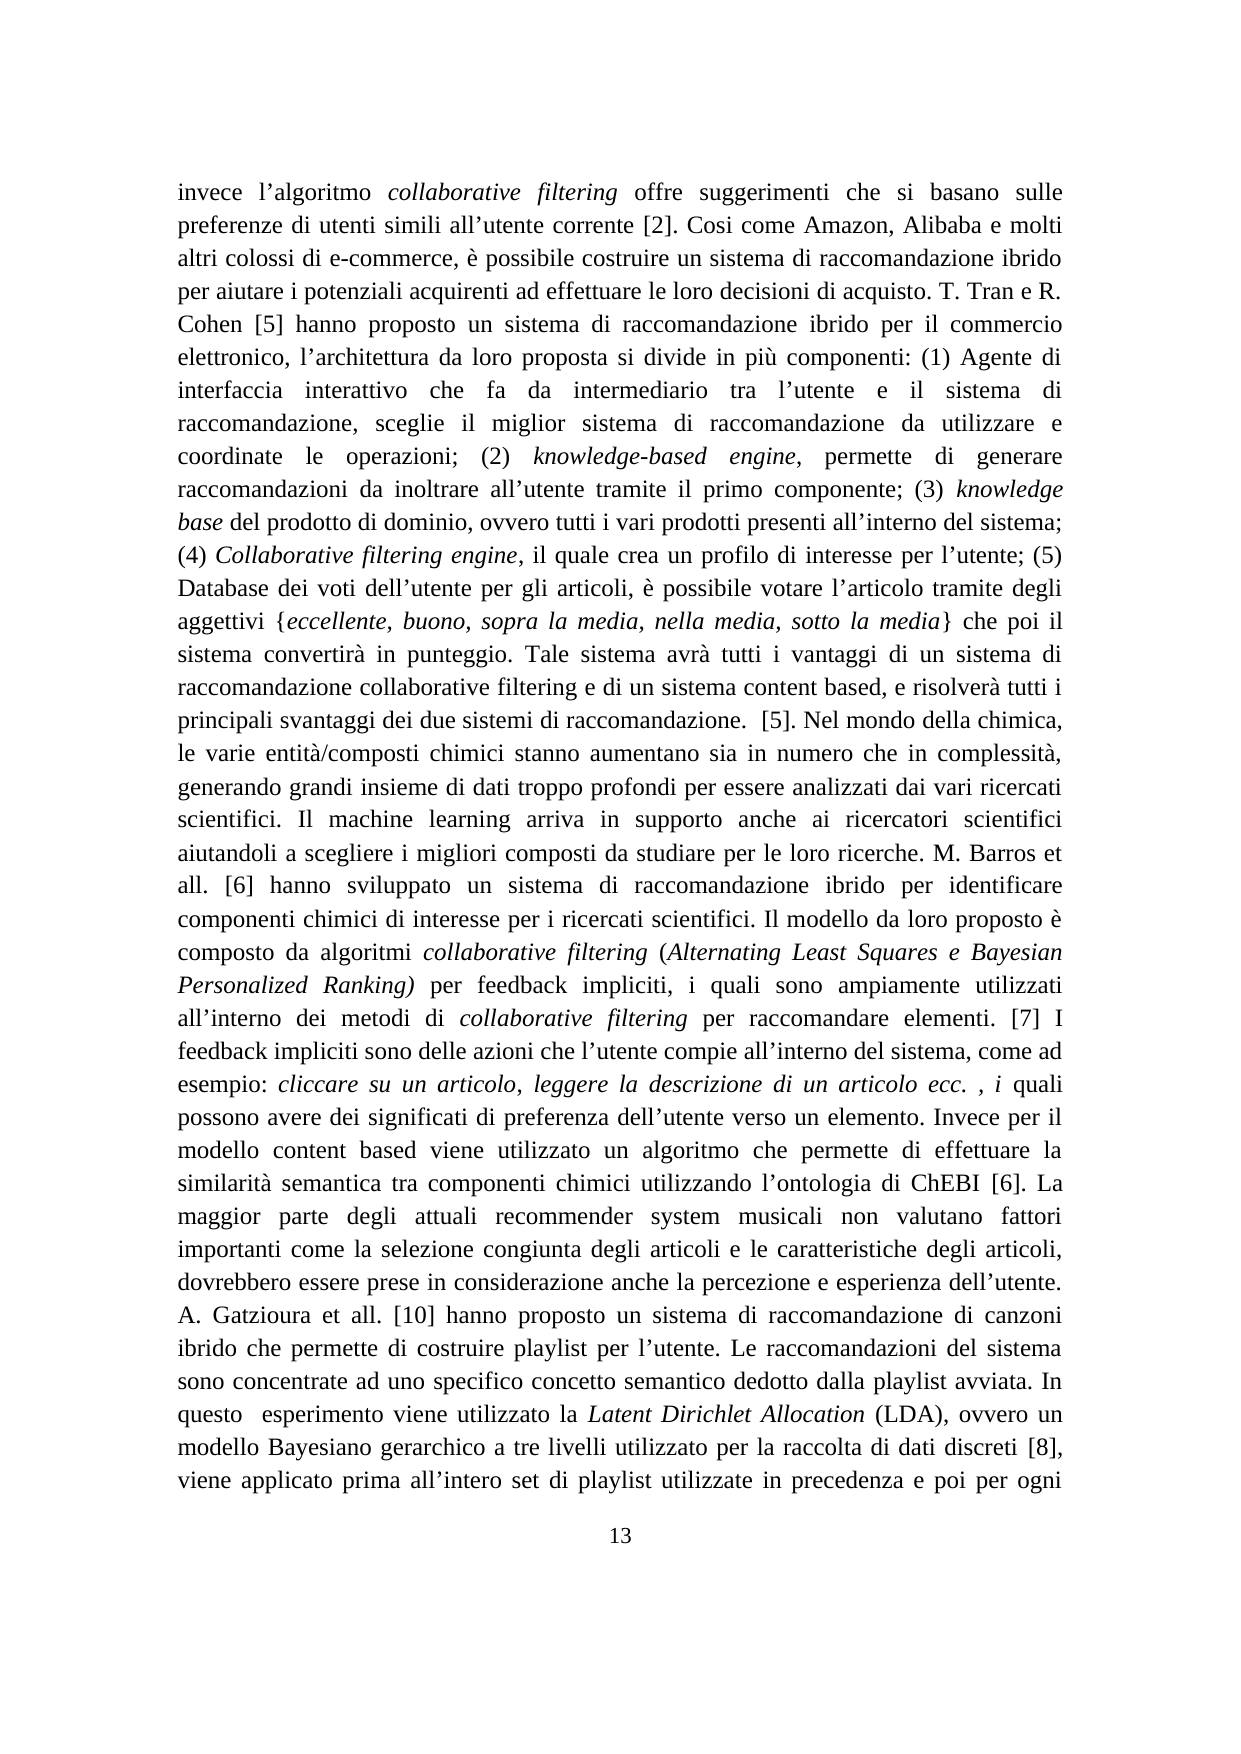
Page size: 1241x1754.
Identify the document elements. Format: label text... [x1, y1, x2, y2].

text invece l’algoritmo collaborative filtering offre suggerimenti che si basano sulle preferenze di utenti simili all’utente corrente [2]. Cosi come Amazon, Alibaba e molti altri colossi di e-commerce, è possibile costruire un sistema di raccomandazione ibrido per aiutare i potenziali acquirenti ad effettuare le loro decisioni di acquisto. T. Tran e R. Cohen [5] hanno proposto un sistema di raccomandazione ibrido per il commercio elettronico, l’architettura da loro proposta si divide in più componenti: (1) Agente di interfaccia interattivo che fa da intermediario tra l’utente e il sistema di raccomandazione, sceglie il miglior sistema di raccomandazione da utilizzare e coordinate le operazioni; (2) knowledge-based engine, permette di generare raccomandazioni da inoltrare all’utente tramite il primo componente; (3) knowledge base del prodotto di dominio, ovvero tutti i vari prodotti presenti all’interno del sistema; (4) Collaborative filtering engine, il quale crea un profilo di interesse per l’utente; (5) Database dei voti dell’utente per gli articoli, è possibile votare l’articolo tramite degli aggettivi {eccellente, buono, sopra la media, nella media, sotto la media} che poi il sistema convertirà in punteggio. Tale sistema avrà tutti i vantaggi di un sistema di raccomandazione collaborative filtering e di un sistema content based, e risolverà tutti i principali svantaggi dei due sistemi di raccomandazione. [5]. Nel mondo della chimica, le varie entità/composti chimici stanno aumentano sia in numero che in complessità, generando grandi insieme di dati troppo profondi per essere analizzati dai vari ricercati scientifici. Il machine learning arriva in supporto anche ai ricercatori scientifici aiutandoli a scegliere i migliori composti da studiare per le loro ricerche. M. Barros et all. [6] hanno sviluppato un sistema di raccomandazione ibrido per identificare componenti chimici di interesse per i ricercati scientifici. Il modello da loro proposto è composto da algoritmi collaborative filtering (Alternating Least Squares e Bayesian Personalized Ranking) per feedback impliciti, i quali sono ampiamente utilizzati all’interno dei metodi di collaborative filtering per raccomandare elementi. [7] I feedback impliciti sono delle azioni che l’utente compie all’interno del sistema, come ad esempio: cliccare su un articolo, leggere la descrizione di un articolo ecc. , i quali possono avere dei significati di preferenza dell’utente verso un elemento. Invece per il modello content based viene utilizzato un algoritmo che permette di effettuare la similarità semantica tra componenti chimici utilizzando l’ontologia di ChEBI [6]. La maggior parte degli attuali recommender system musicali non valutano fattori importanti come la selezione congiunta degli articoli e le caratteristiche degli articoli, dovrebbero essere prese in considerazione anche la percezione e esperienza dell’utente. A. Gatzioura et all. [10] hanno proposto un sistema di raccomandazione di canzoni ibrido che permette di costruire playlist per l’utente. Le raccomandazioni del sistema sono concentrate ad uno specifico concetto semantico dedotto dalla playlist avviata. In questo esperimento viene utilizzato la Latent Dirichlet Allocation (LDA), ovvero un modello Bayesiano gerarchico a tre livelli utilizzato per la raccolta di dati discreti [8], viene applicato prima all’intero set di playlist utilizzate in precedenza e poi per ogni [177, 177, 1063, 1494]
